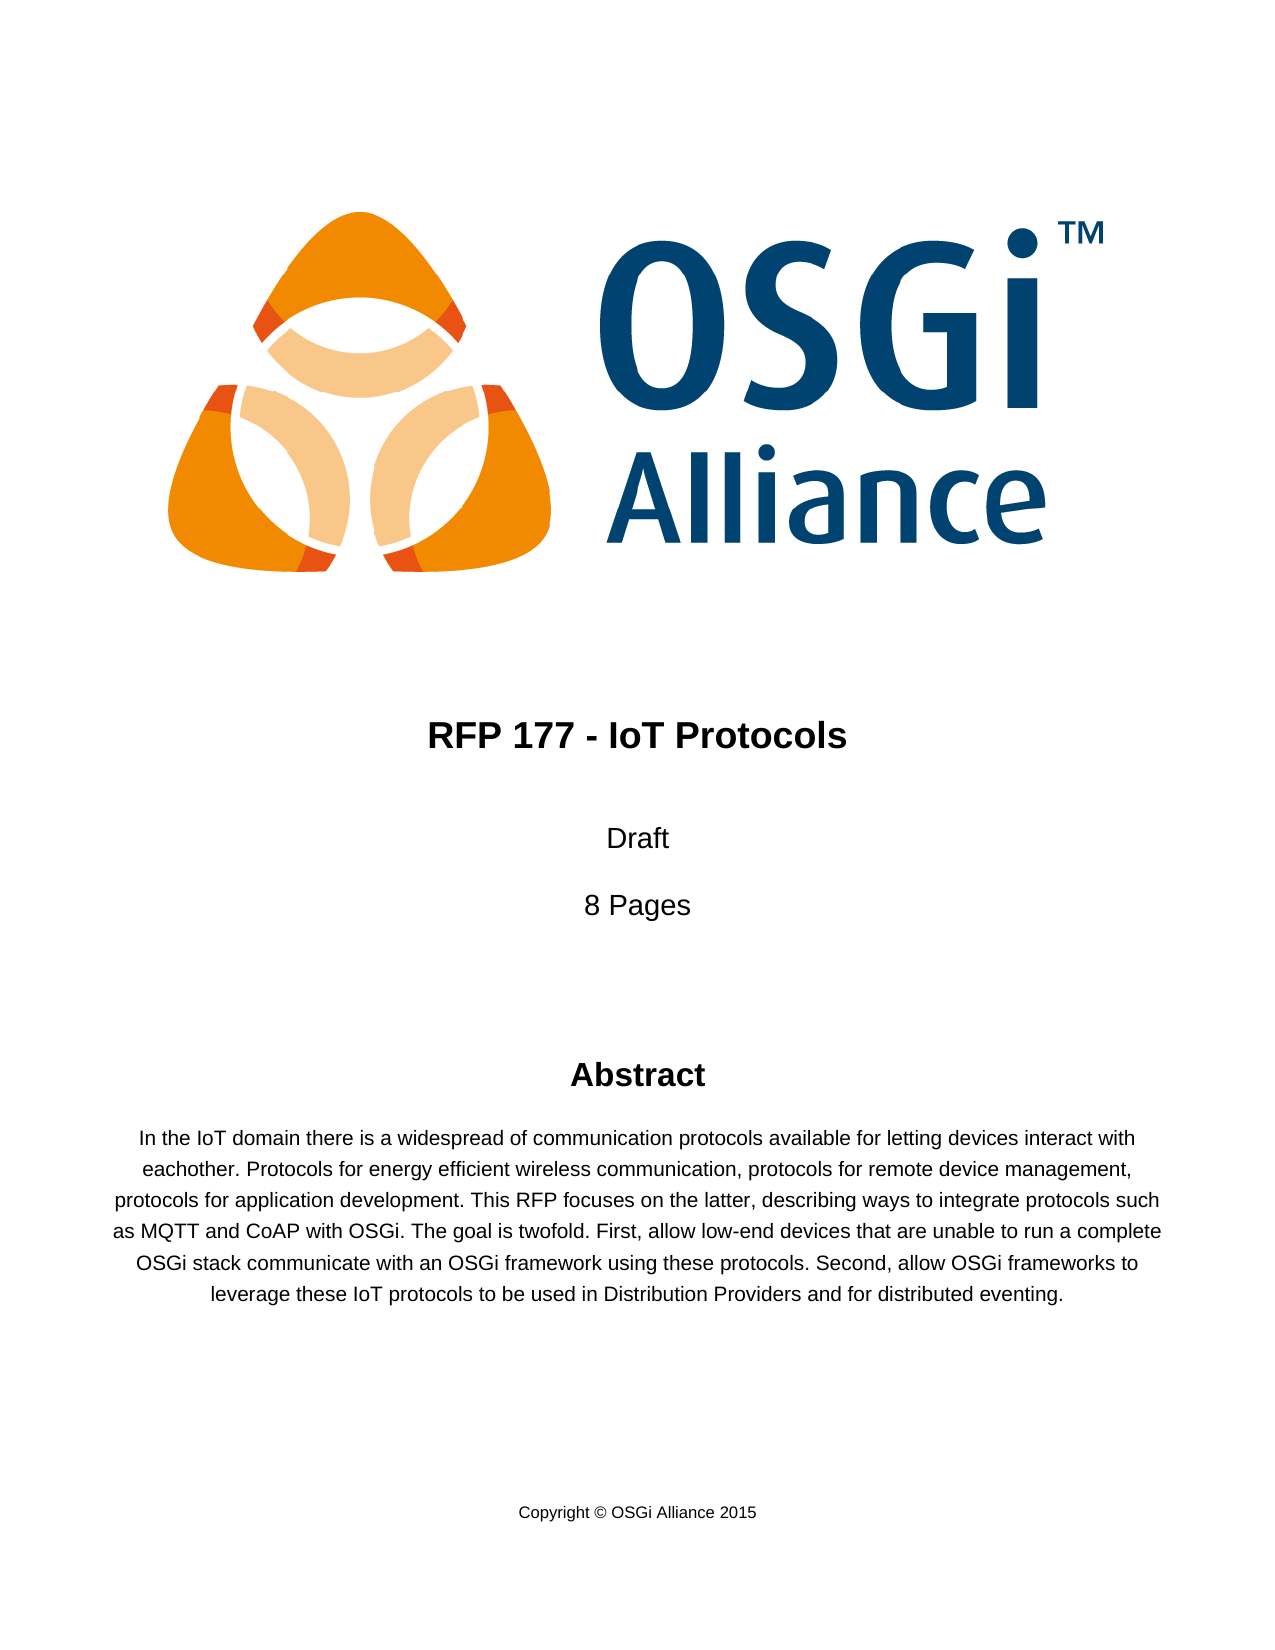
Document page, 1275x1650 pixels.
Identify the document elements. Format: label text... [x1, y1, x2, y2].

text Abstract [112, 1055, 1162, 1093]
title RFP 177 - IoT Protocols [112, 714, 1162, 757]
title Draft 8 Pages [112, 821, 1162, 922]
text In the IoT domain there is a widespread of communication protocols available for letting devices interact with eachother. Protocols for energy efficient wireless communication, protocols for remote device management, protocols for application development. This RFP focuses on the latter, describing ways to integrate protocols such as MQTT and CoAP with OSGi. The goal is twofold. First, allow low-end devices that are unable to run a complete OSGi stack communicate with an OSGi framework using these protocols. Second, allow OSGi frameworks to leverage these IoT protocols to be used in Distribution Providers and for distributed eventing. [112, 1118, 1162, 1306]
picture [112, 158, 1163, 626]
